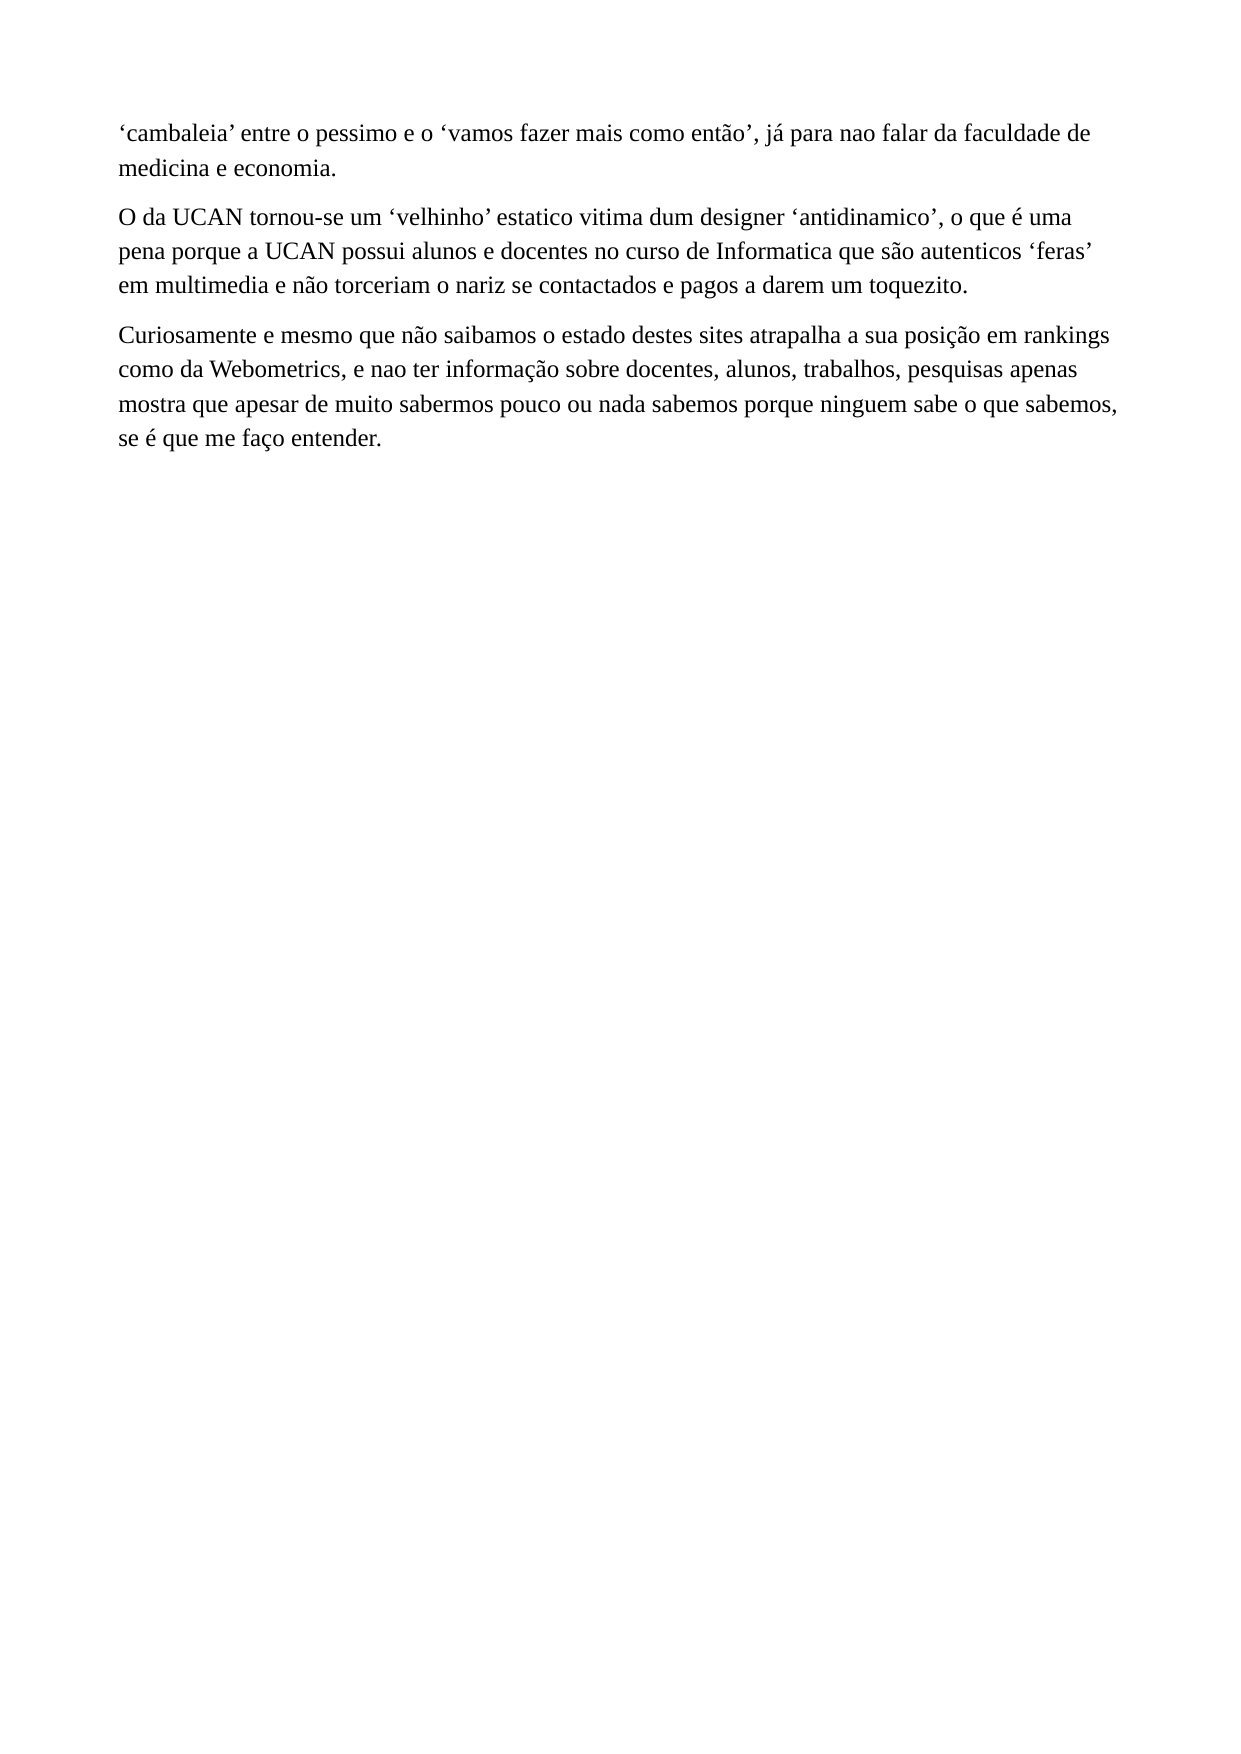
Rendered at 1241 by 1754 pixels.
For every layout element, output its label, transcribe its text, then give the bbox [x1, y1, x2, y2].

text O da UCAN tornou-se um ‘velhinho’ estatico vitima dum designer ‘antidinamico’, o que é uma pena porque a UCAN possui alunos e docentes no curso de Informatica que são autenticos ‘feras’ em multimedia e não torceriam o nariz se contactados e pagos a darem um toquezito. [118, 202, 1122, 299]
text ‘cambaleia’ entre o pessimo e o ‘vamos fazer mais como então’, já para nao falar da faculdade de medicina e economia. [118, 118, 1122, 181]
text Curiosamente e mesmo que não saibamos o estado destes sites atrapalha a sua posição em rankings como da Webometrics, e nao ter informação sobre docentes, alunos, trabalhos, pesquisas apenas mostra que apesar de muito sabermos pouco ou nada sabemos porque ninguem sabe o que sabemos, se é que me faço entender. [118, 320, 1122, 452]
